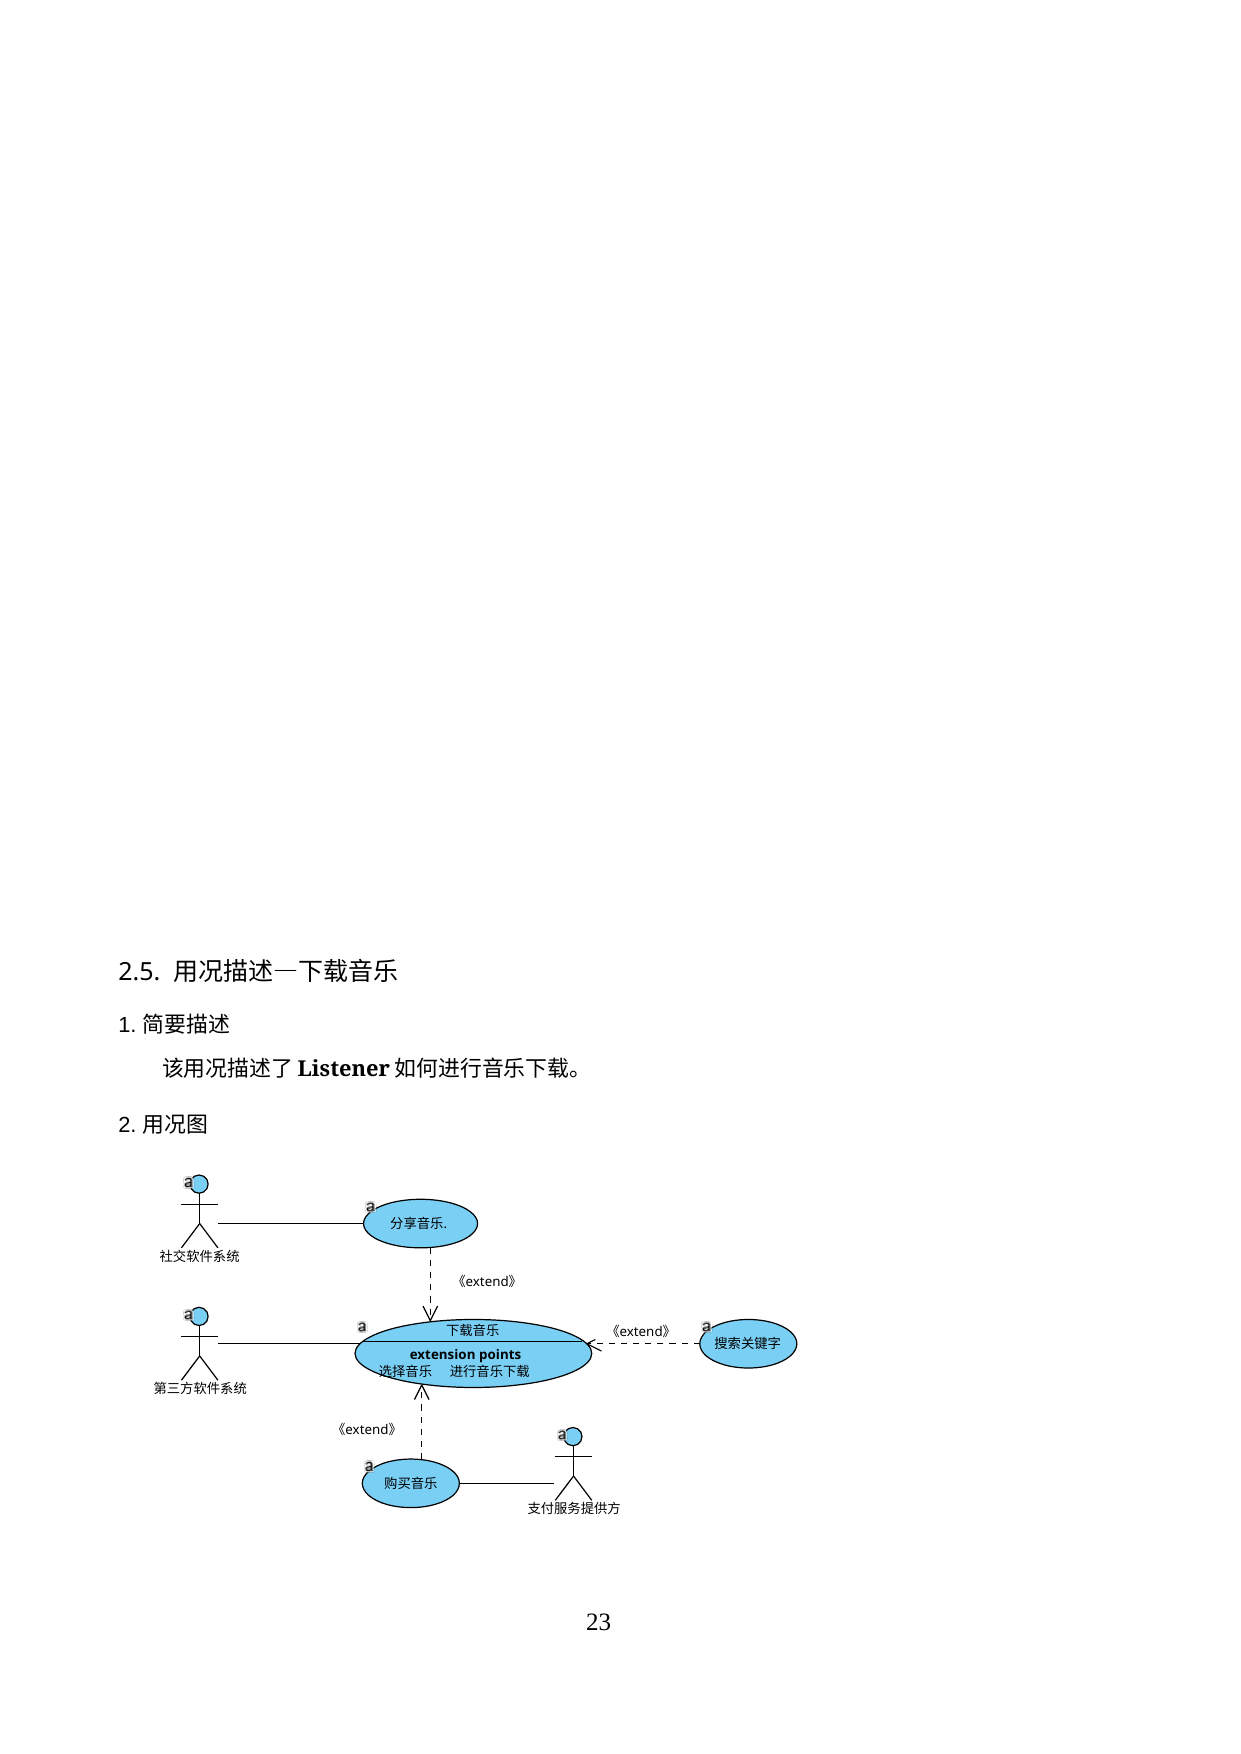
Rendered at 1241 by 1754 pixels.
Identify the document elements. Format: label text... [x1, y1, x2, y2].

text 该用况描述了Listener如何进行音乐下载。 [118, 1051, 1122, 1083]
subtitle 用况描述—下载音乐 [118, 951, 1122, 988]
subtitle 用况图 [118, 1107, 1122, 1139]
subtitle 简要描述 [118, 1007, 1122, 1038]
